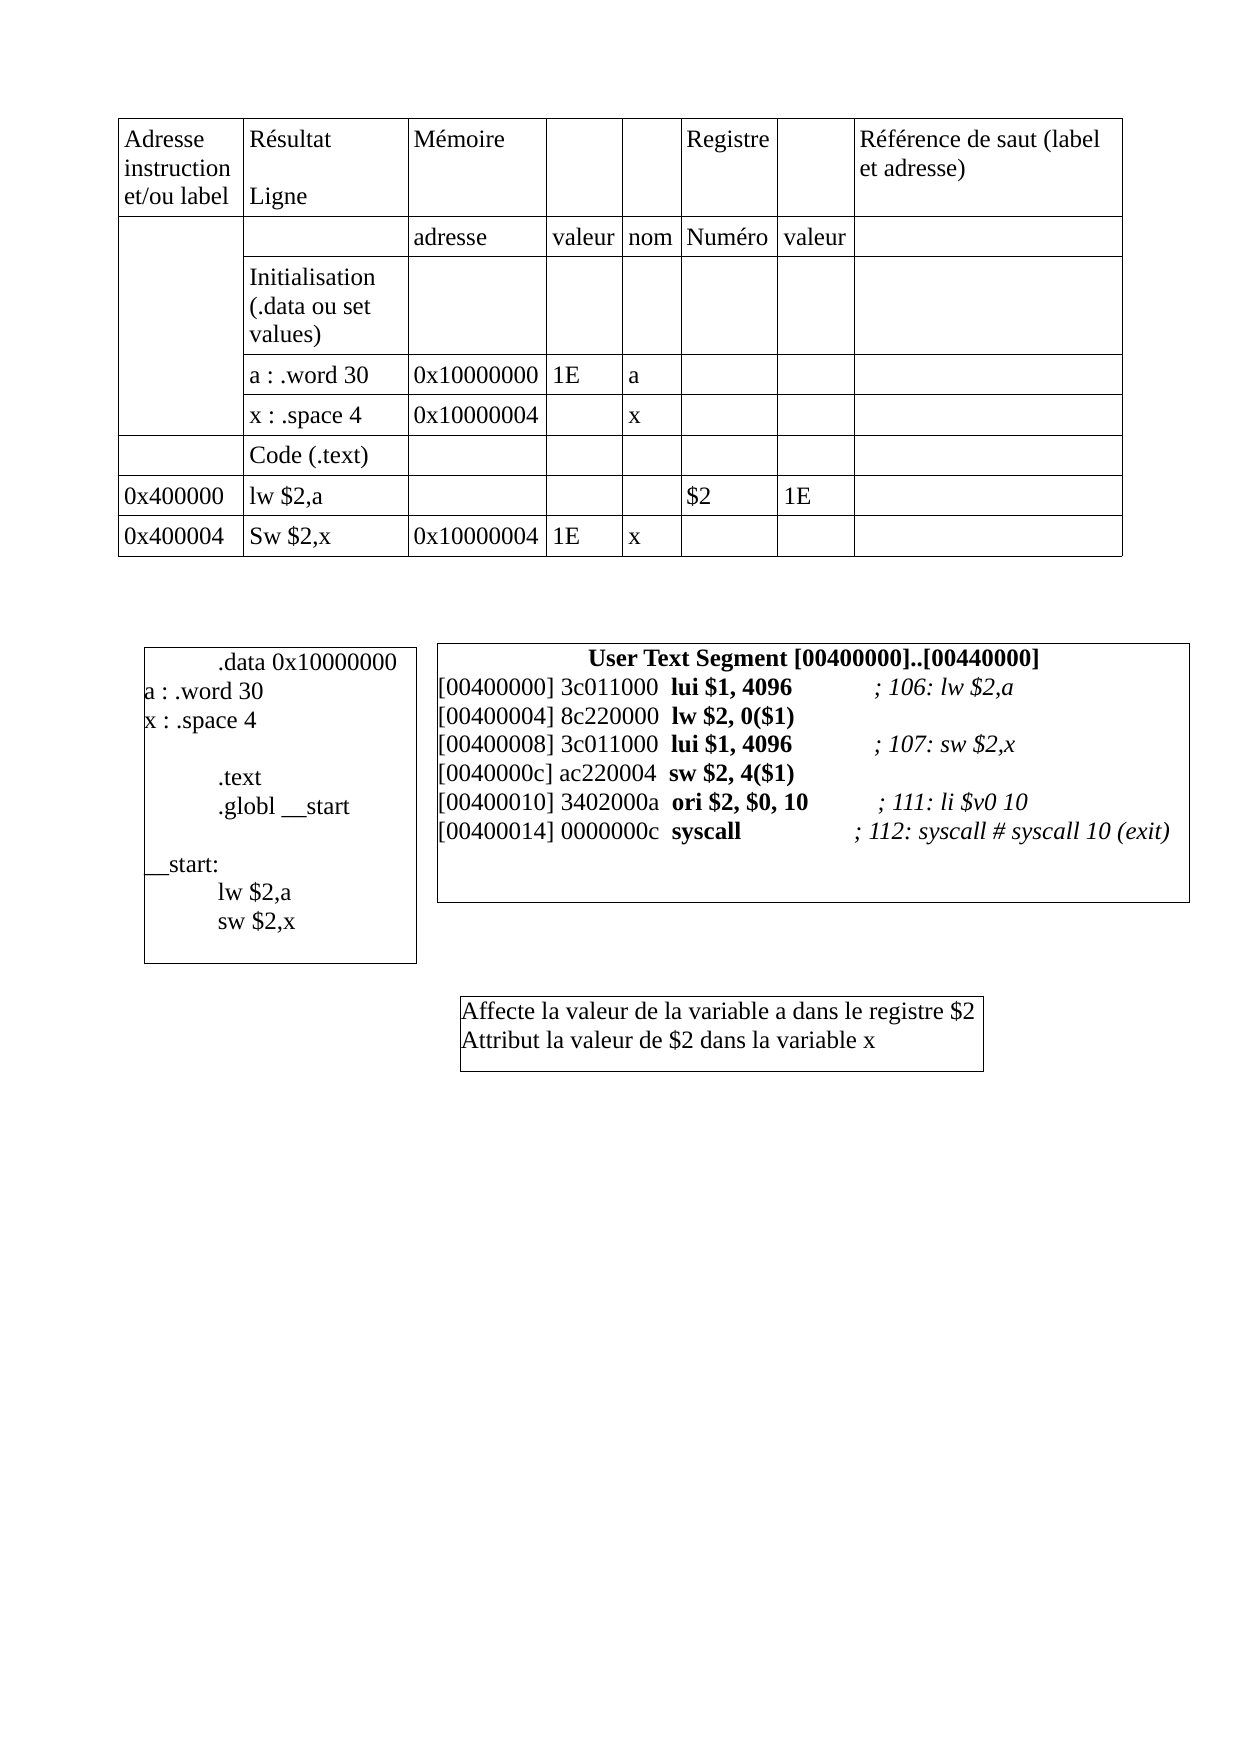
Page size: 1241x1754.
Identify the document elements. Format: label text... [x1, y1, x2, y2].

table_cell 0x400004 [119, 516, 243, 556]
table_cell Initialisation (.data ou set values) [244, 257, 408, 354]
table_cell [855, 355, 1122, 394]
table_cell [855, 436, 1122, 475]
table_header [778, 119, 854, 216]
table_cell [778, 395, 854, 435]
table_cell [119, 436, 243, 475]
table_cell [855, 257, 1122, 354]
table_cell [409, 257, 546, 354]
table_header Mémoire [409, 119, 546, 216]
table_cell 0x10000004 [409, 395, 546, 435]
table_cell [547, 395, 622, 435]
table_cell 0x10000004 [409, 516, 546, 556]
table_cell [547, 476, 622, 515]
table_cell [682, 257, 777, 354]
table_cell 1E [547, 516, 622, 556]
table_cell [623, 476, 681, 515]
table_cell [682, 516, 777, 556]
table_cell [409, 476, 546, 515]
table_header Résultat Ligne [244, 119, 408, 216]
table_cell [119, 217, 243, 435]
table_cell [778, 516, 854, 556]
table_cell 0x400000 [119, 476, 243, 515]
table_cell [855, 516, 1122, 556]
table_cell [623, 436, 681, 475]
table_cell x [623, 516, 681, 556]
table_cell x : .space 4 [244, 395, 408, 435]
table_cell $2 [682, 476, 777, 515]
table_cell valeur [547, 217, 622, 256]
table_cell a [623, 355, 681, 394]
table_cell lw $2,a [244, 476, 408, 515]
table_cell [623, 257, 681, 354]
table_header Adresse instruction et/ou label [119, 119, 243, 216]
table_cell [547, 257, 622, 354]
table_cell nom [623, 217, 681, 256]
table_cell [778, 436, 854, 475]
table_cell [682, 436, 777, 475]
table_cell Sw $2,x [244, 516, 408, 556]
table_cell [244, 217, 408, 256]
table_cell 0x10000000 [409, 355, 546, 394]
table_header [623, 119, 681, 216]
table_header [547, 119, 622, 216]
table_cell x [623, 395, 681, 435]
table_cell [409, 436, 546, 475]
table_header Registre [682, 119, 777, 216]
table_cell adresse [409, 217, 546, 256]
table_header Référence de saut (label et adresse) [855, 119, 1122, 216]
table_cell 1E [547, 355, 622, 394]
table_cell [778, 257, 854, 354]
table_cell valeur [778, 217, 854, 256]
table_cell [855, 395, 1122, 435]
table_cell Numéro [682, 217, 777, 256]
table_cell a : .word 30 [244, 355, 408, 394]
table_cell [682, 355, 777, 394]
table_cell [547, 436, 622, 475]
table_cell 1E [778, 476, 854, 515]
table_cell [682, 395, 777, 435]
table_cell [855, 217, 1122, 256]
table_cell [778, 355, 854, 394]
table_cell Code (.text) [244, 436, 408, 475]
table_cell [855, 476, 1122, 515]
